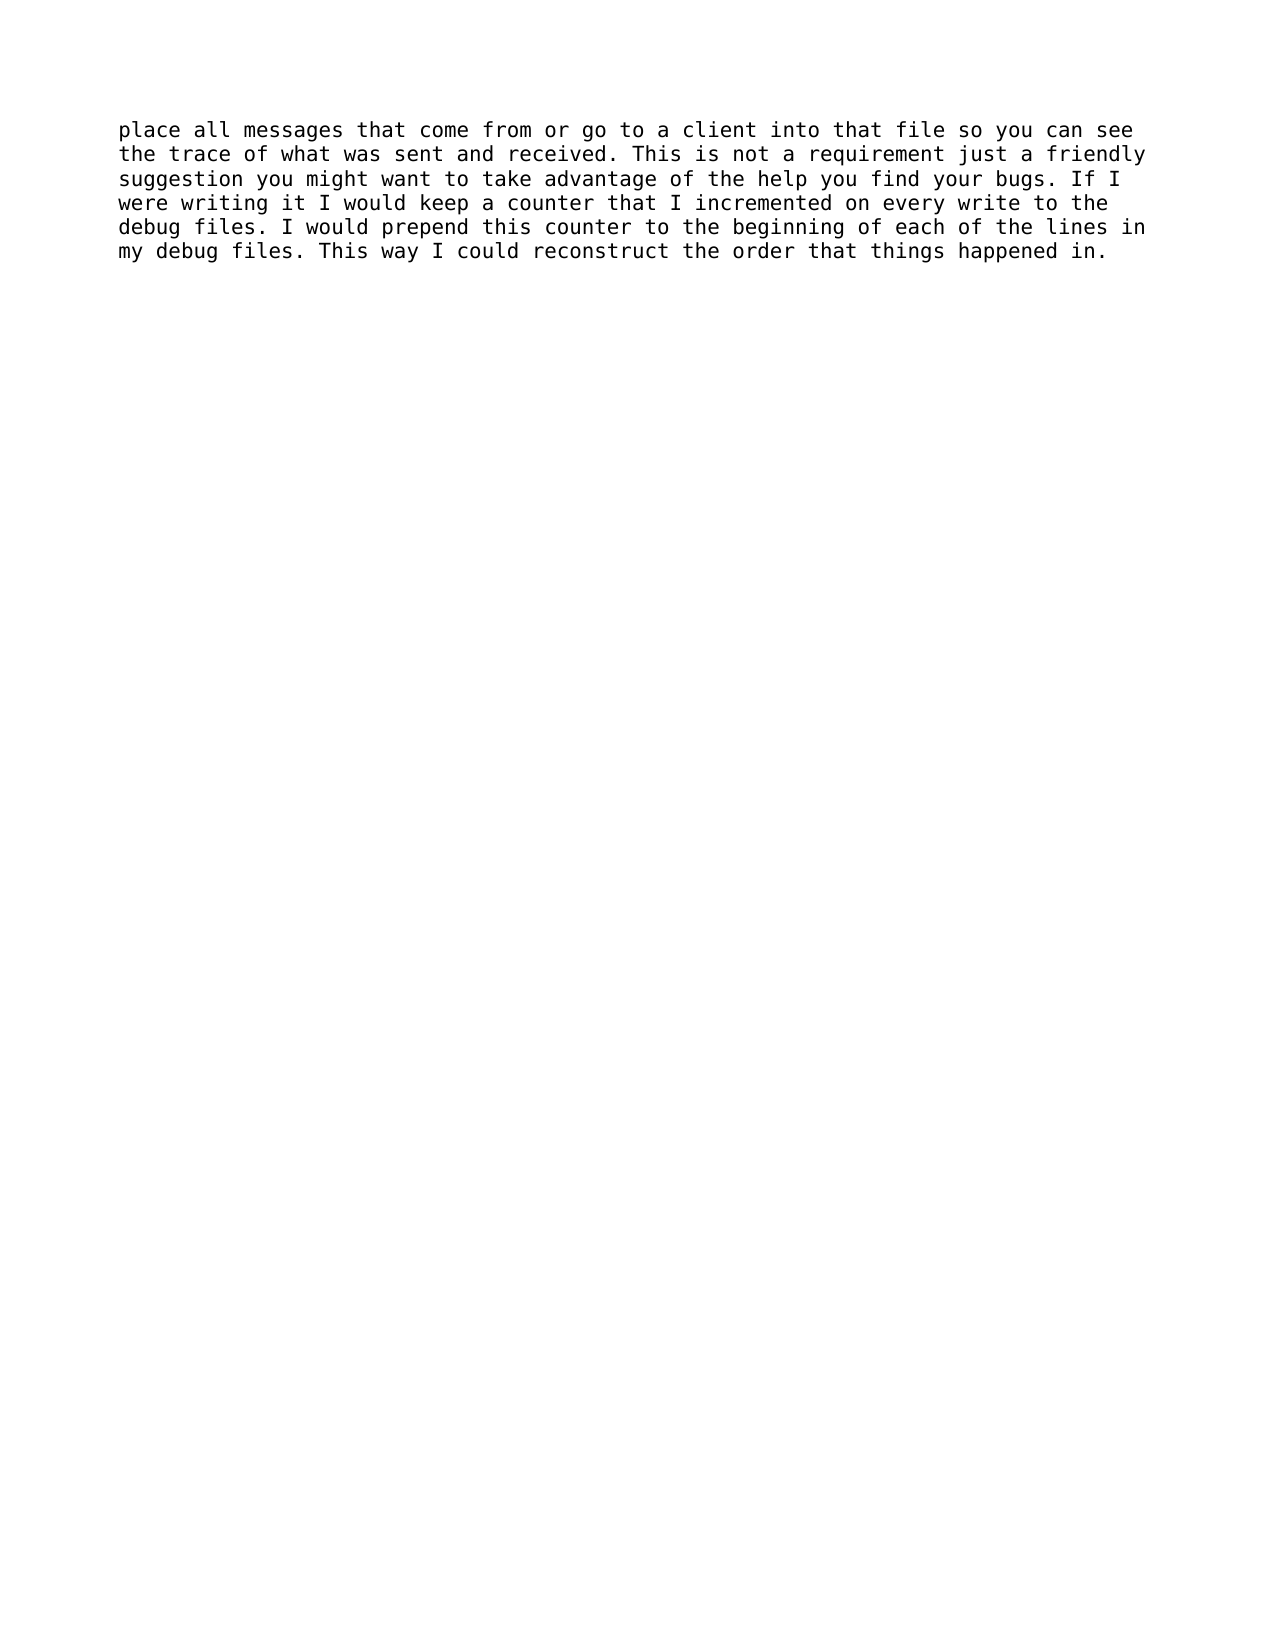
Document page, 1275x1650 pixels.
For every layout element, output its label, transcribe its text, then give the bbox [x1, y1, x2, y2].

text place all messages that come from or go to a client into that file so you can see the trace of what was sent and received. This is not a requirement just a friendly suggestion you might want to take advantage of the help you find your bugs. If I were writing it I would keep a counter that I incremented on every write to the debug files. I would prepend this counter to the beginning of each of the lines in my debug files. This way I could reconstruct the order that things happened in. [118, 118, 1157, 264]
